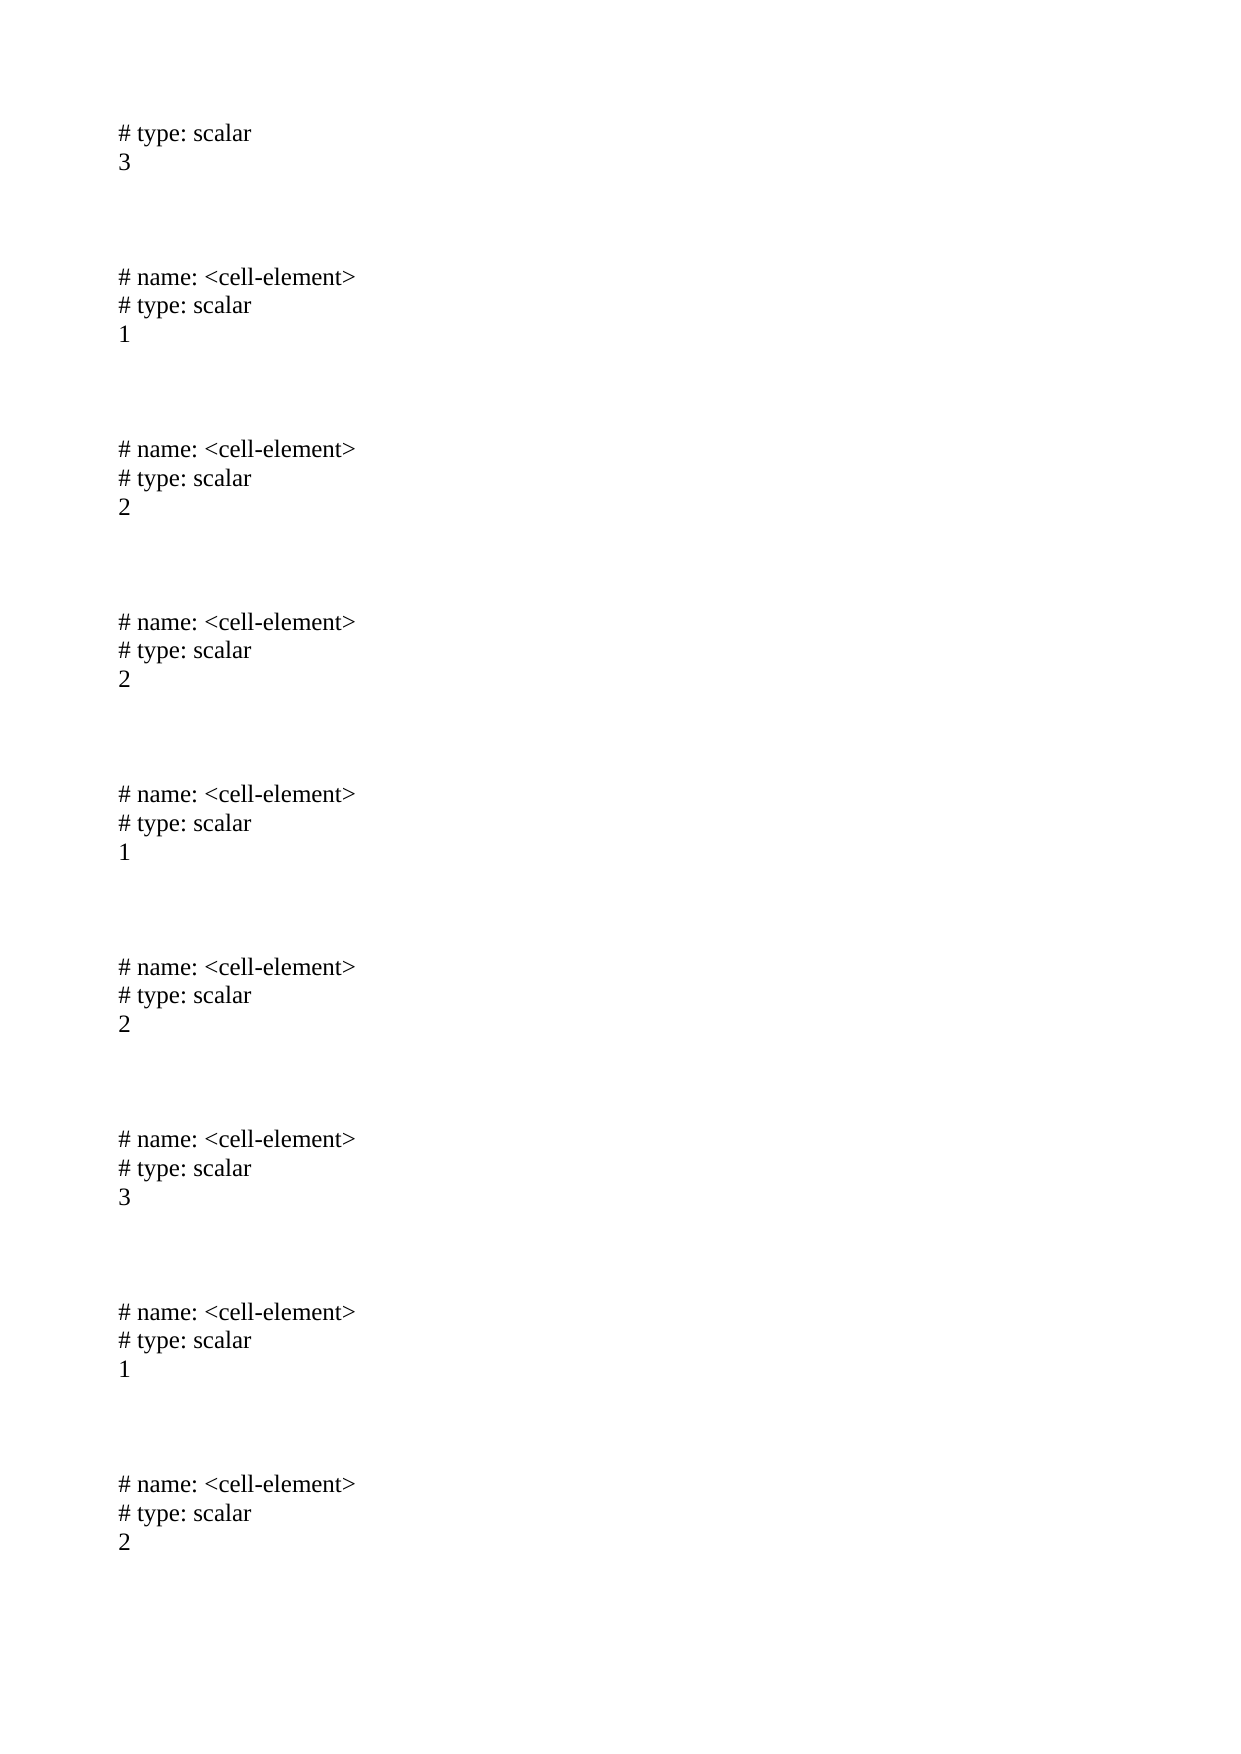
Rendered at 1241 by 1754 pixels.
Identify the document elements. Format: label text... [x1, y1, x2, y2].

text # name: <cell-element> [118, 779, 1122, 808]
text 2 [118, 492, 1122, 521]
text 3 [118, 1182, 1122, 1211]
text # type: scalar [118, 118, 1122, 147]
text # type: scalar [118, 1153, 1122, 1182]
text # name: <cell-element> [118, 262, 1122, 291]
text # type: scalar [118, 463, 1122, 492]
text 3 [118, 147, 1122, 176]
text 2 [118, 664, 1122, 693]
text # name: <cell-element> [118, 434, 1122, 463]
text # name: <cell-element> [118, 952, 1122, 981]
text # type: scalar [118, 1498, 1122, 1527]
text 2 [118, 1009, 1122, 1038]
text # type: scalar [118, 1326, 1122, 1354]
text # name: <cell-element> [118, 1297, 1122, 1326]
text 1 [118, 837, 1122, 866]
text # name: <cell-element> [118, 1469, 1122, 1498]
text 1 [118, 1354, 1122, 1383]
text # type: scalar [118, 981, 1122, 1009]
text 2 [118, 1527, 1122, 1556]
text # type: scalar [118, 291, 1122, 319]
text 1 [118, 319, 1122, 348]
text # type: scalar [118, 808, 1122, 837]
text # name: <cell-element> [118, 1124, 1122, 1153]
text # name: <cell-element> [118, 607, 1122, 636]
text # type: scalar [118, 636, 1122, 664]
